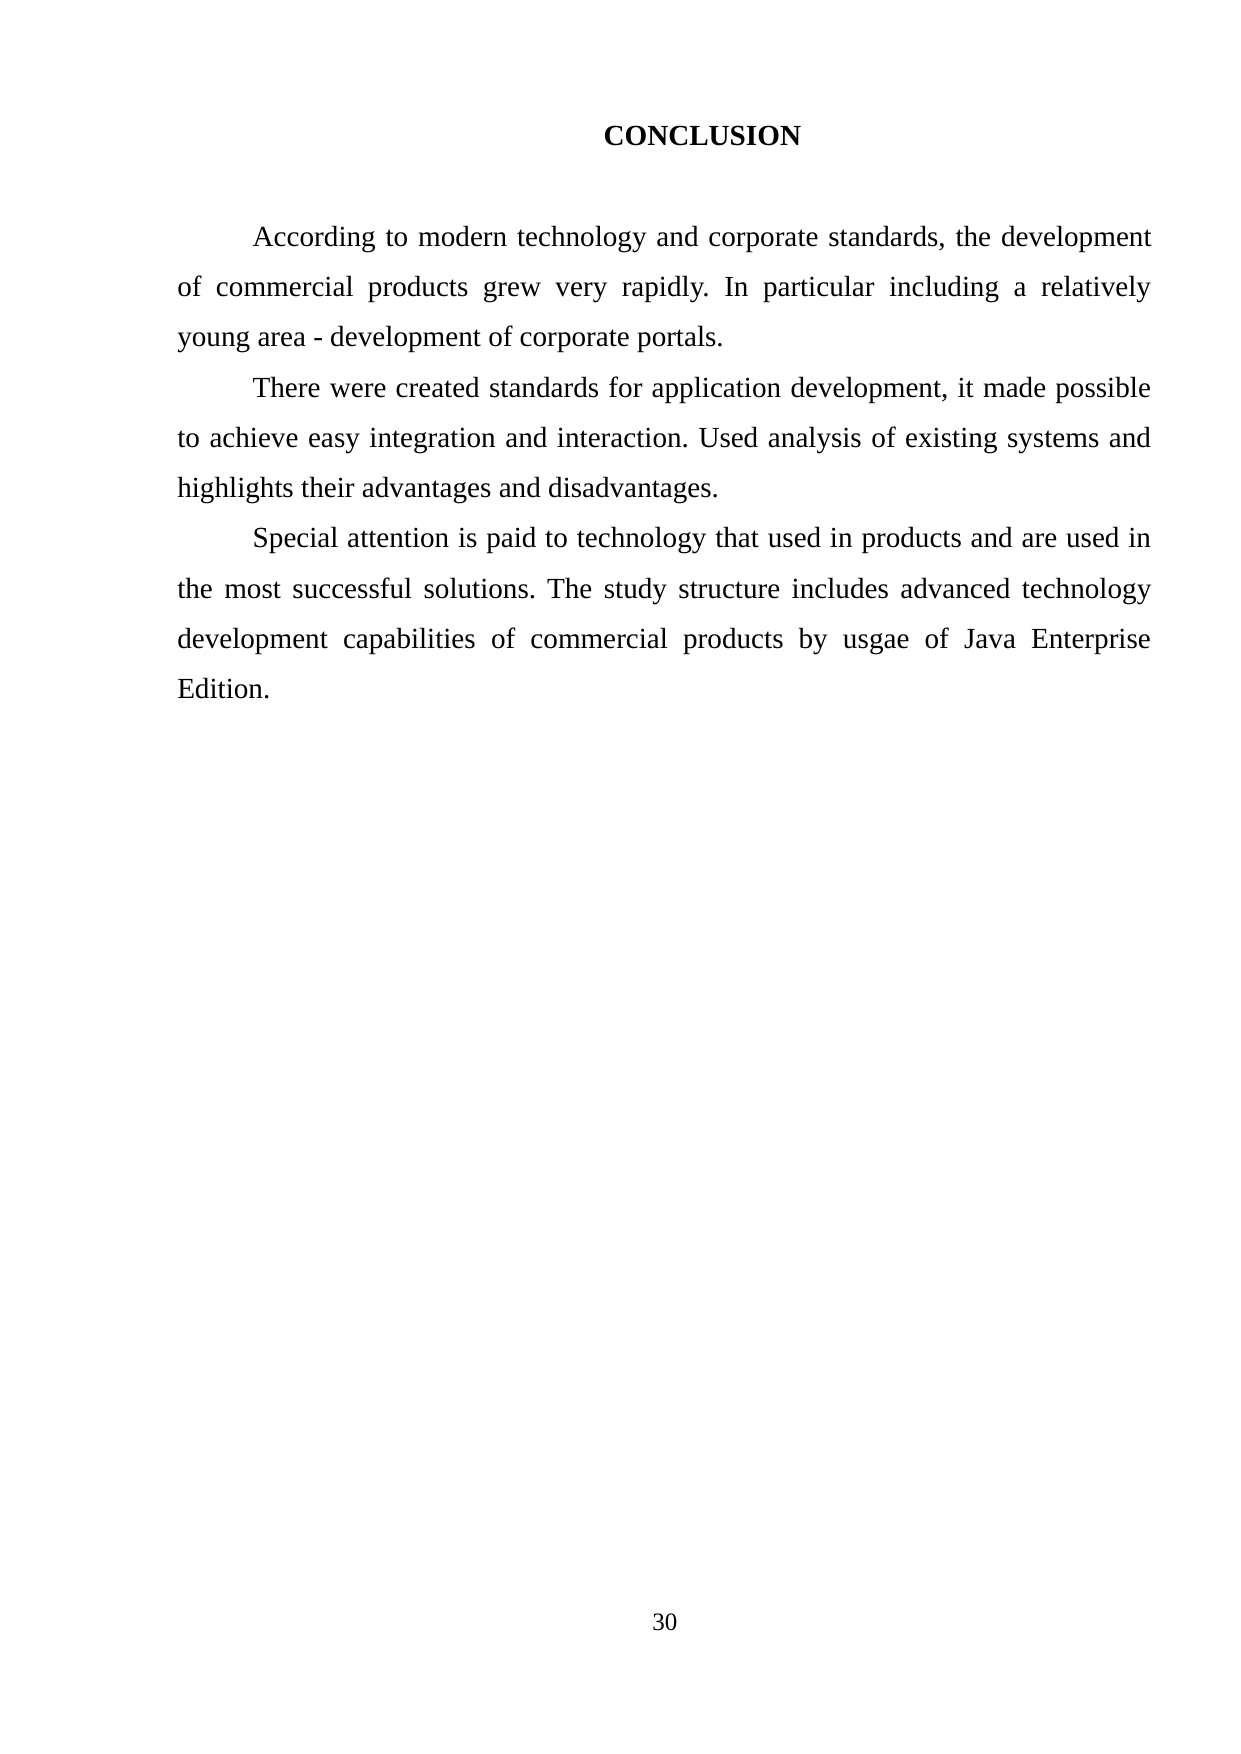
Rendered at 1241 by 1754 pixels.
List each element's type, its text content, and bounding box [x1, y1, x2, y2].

text Special attention is paid to technology that used in products and are used in the most successful solutions. The study structure includes advanced technology development capabilities of commercial products by usgae of Java Enterprise Edition. [177, 521, 1152, 705]
text According to modern technology and corporate standards, the development of commercial products grew very rapidly. In particular including a relatively young area - development of corporate portals. [177, 219, 1152, 353]
text CONCLUSION [177, 118, 1152, 152]
text There were created standards for application development, it made possible to achieve easy integration and interaction. Used analysis of existing systems and highlights their advantages and disadvantages. [177, 370, 1152, 504]
